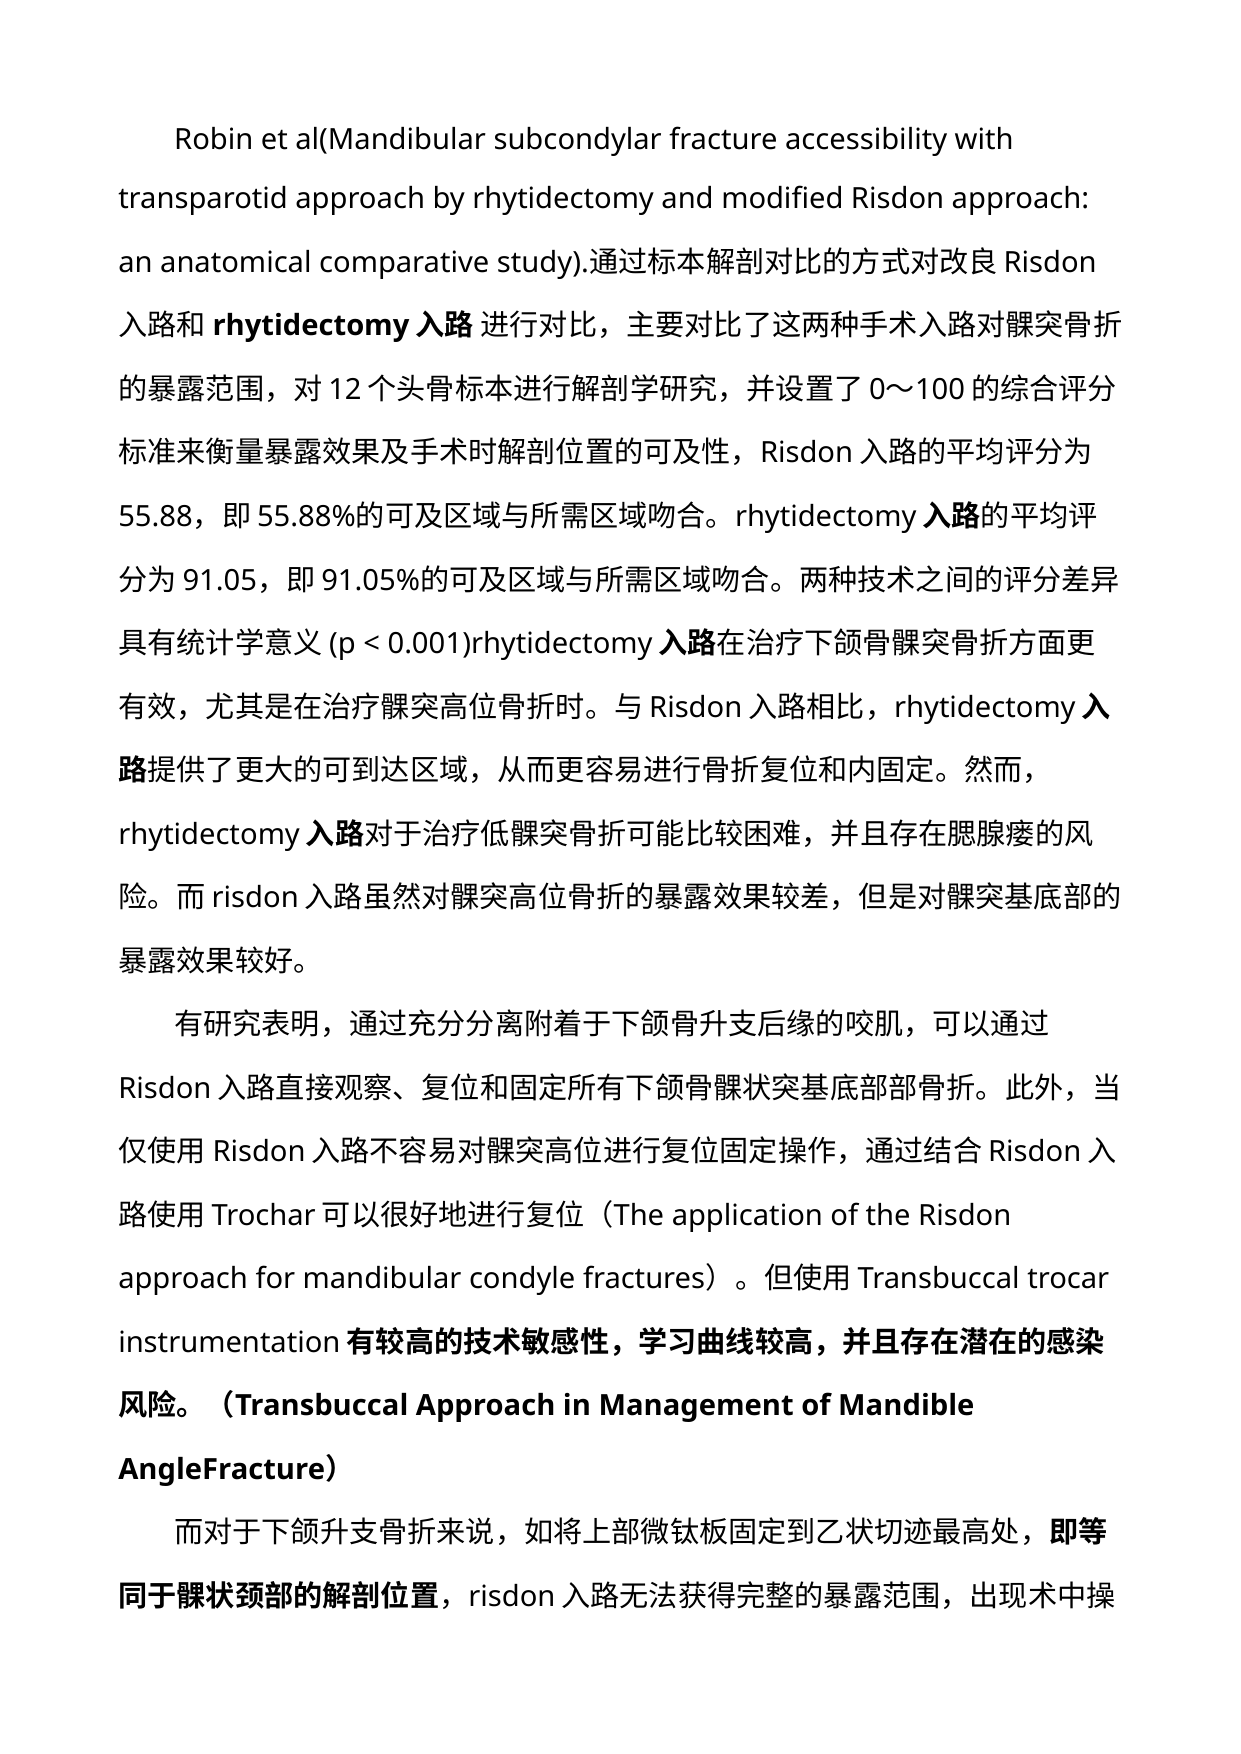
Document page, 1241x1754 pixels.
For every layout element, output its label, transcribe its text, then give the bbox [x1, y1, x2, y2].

text 而对于下颌升支骨折来说，如将上部微钛板固定到乙状切迹最高处，即等同于髁状颈部的解剖位置，risdon入路无法获得完整的暴露范围，出现术中操 [118, 1509, 1122, 1615]
text 有研究表明，通过充分分离附着于下颌骨升支后缘的咬肌，可以通过Risdon入路直接观察、复位和固定所有下颌骨髁状突基底部部骨折。此外，当仅使用 Risdon入路不容易对髁突高位进行复位固定操作，通过结合Risdon入路使用Trochar可以很好地进行复位（The application of the Risdon approach for mandibular condyle fractures）。但使用Transbuccal trocar instrumentation有较高的技术敏感性，学习曲线较高，并且存在潜在的感染风险。（Transbuccal Approach in Management of Mandible AngleFracture） [118, 1001, 1122, 1488]
text Robin et al(Mandibular subcondylar fracture accessibility with transparotid approach by rhytidectomy and modified Risdon approach: an anatomical comparative study).通过标本解剖对比的方式对改良Risdon入路和 rhytidectomy入路 进行对比，主要对比了这两种手术入路对髁突骨折的暴露范围，对12个头骨标本进行解剖学研究，并设置了0～100的综合评分标准来衡量暴露效果及手术时解剖位置的可及性，Risdon入路的平均评分为55.88，即55.88%的可及区域与所需区域吻合。rhytidectomy入路的平均评分为91.05，即91.05%的可及区域与所需区域吻合。两种技术之间的评分差异具有统计学意义 (p < 0.001)rhytidectomy入路在治疗下颌骨髁突骨折方面更有效，尤其是在治疗髁突高位骨折时。与Risdon入路相比，rhytidectomy入路提供了更大的可到达区域，从而更容易进行骨折复位和内固定。然而，rhytidectomy入路对于治疗低髁突骨折可能比较困难，并且存在腮腺瘘的风险。而risdon入路虽然对髁突高位骨折的暴露效果较差，但是对髁突基底部的暴露效果较好。 [118, 118, 1122, 979]
